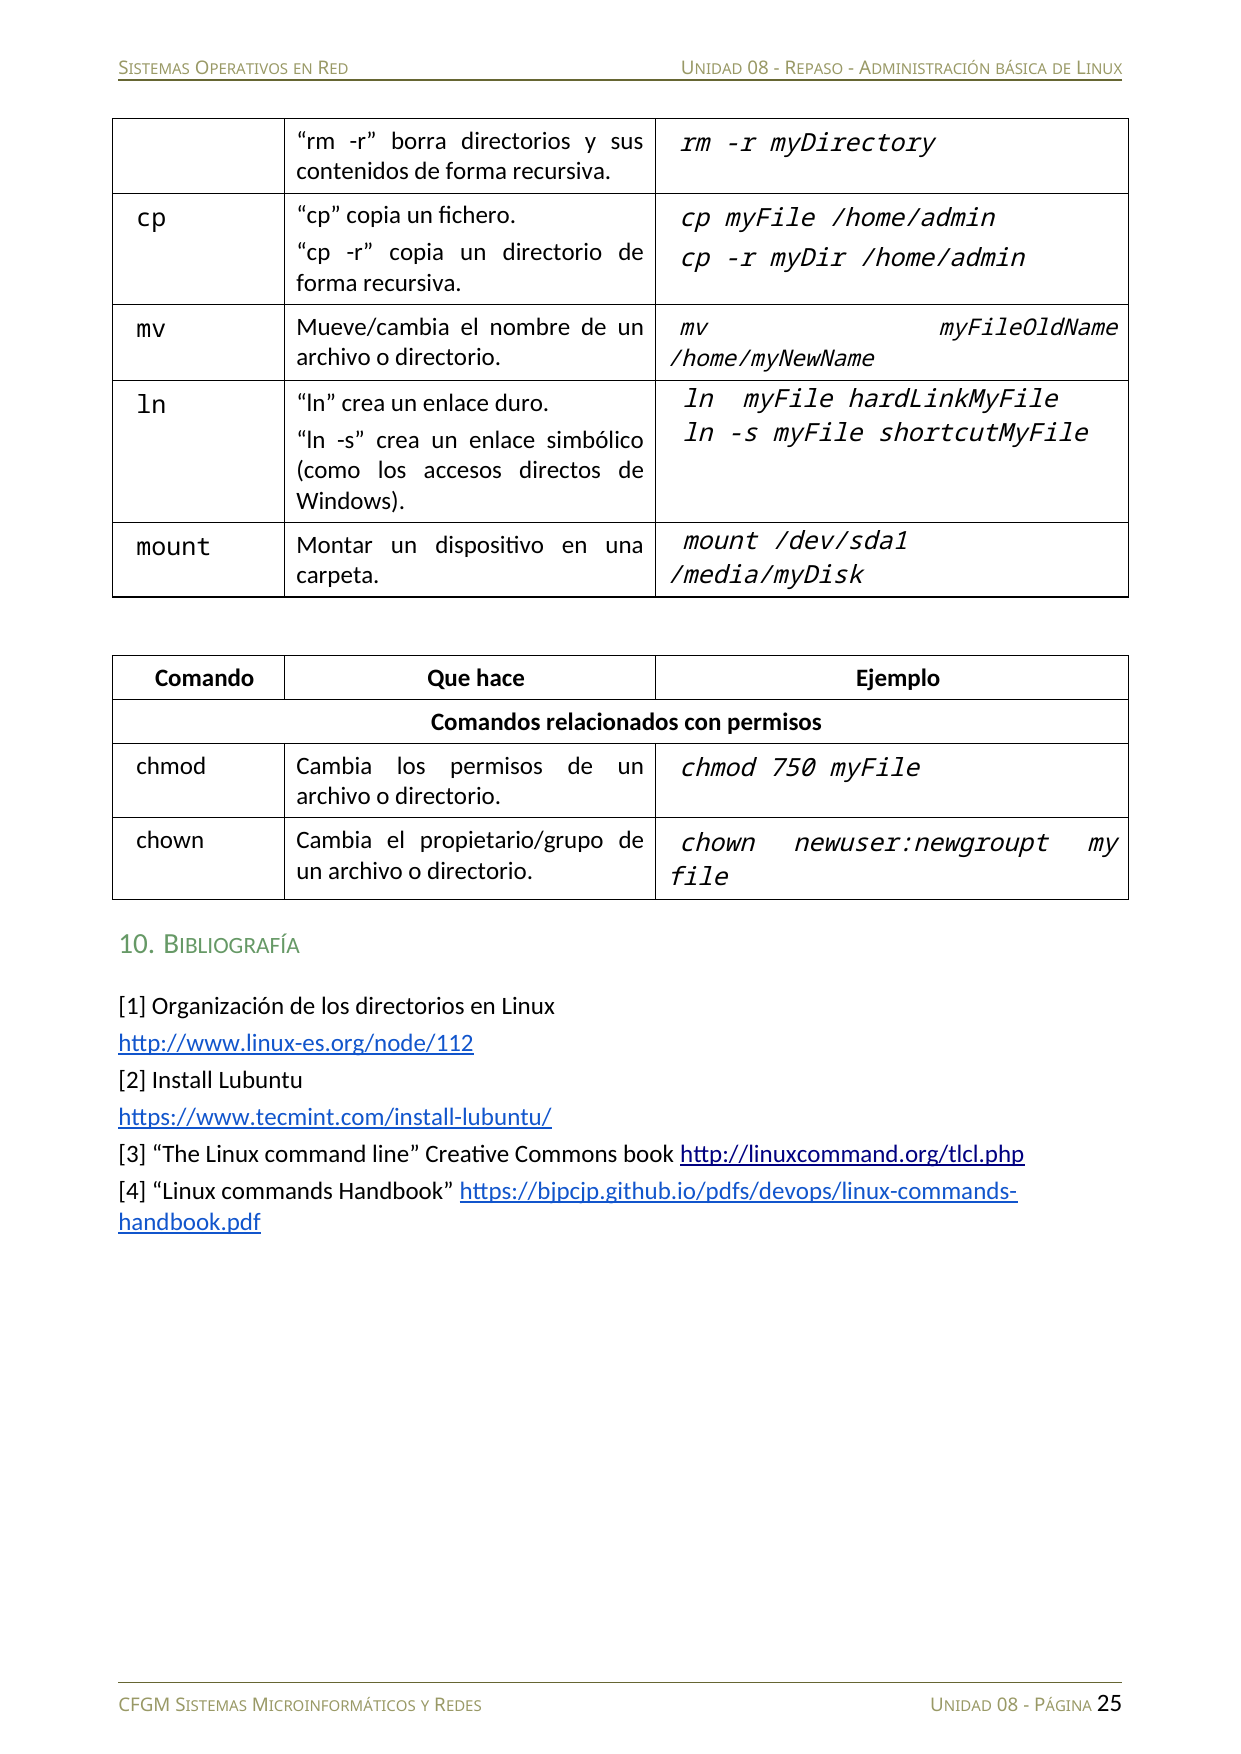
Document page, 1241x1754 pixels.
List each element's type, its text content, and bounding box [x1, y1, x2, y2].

text [1] Organización de los directorios en Linux [118, 990, 1122, 1021]
table_cell Cambia los permisos de un archivo o directorio. [285, 744, 655, 817]
table_cell chmod 750 myFile [656, 744, 1128, 817]
table_cell Mueve/cambia el nombre de un archivo o directorio. [285, 305, 655, 380]
table_cell mv [113, 305, 284, 380]
table_header Que hace [285, 656, 655, 699]
text [2] Install Lubuntu [118, 1064, 1122, 1095]
table_cell mv myFileOldName /home/myNewName [656, 305, 1128, 380]
table_cell cp myFile /home/admin cp -r myDir /home/admin [656, 194, 1128, 304]
table_cell “cp” copia un fichero. “cp -r” copia un directorio de forma recursiva. [285, 194, 655, 304]
text [3] “The Linux command line” Creative Commons book http://linuxcommand.org/tlcl.php [118, 1138, 1122, 1169]
table_cell “ln” crea un enlace duro. “ln -s” crea un enlace simbólico (como los accesos directos de Windows). [285, 381, 655, 522]
text https://www.tecmint.com/install-lubuntu/ [118, 1101, 1122, 1132]
text http://www.linux-es.org/node/112 [118, 1027, 1122, 1058]
table_cell cp [113, 194, 284, 304]
table_cell mount /dev/sda1 /media/myDisk [656, 523, 1128, 596]
table_cell ln [113, 381, 284, 522]
table_cell chown newuser:newgroupt my file [656, 818, 1128, 899]
table_cell chown [113, 818, 284, 899]
table_cell ln myFile hardLinkMyFile ln -s myFile shortcutMyFile [656, 381, 1128, 522]
table_cell mount [113, 523, 284, 596]
table_cell rm -r myDirectory [656, 119, 1128, 192]
text [4] “Linux commands Handbook” https://bjpcjp.github.io/pdfs/devops/linux-commands-handbook.pdf [118, 1175, 1122, 1236]
table_cell Cambia el propietario/grupo de un archivo o directorio. [285, 818, 655, 899]
table_cell chmod [113, 744, 284, 817]
subtitle Bibliografía [118, 925, 1122, 960]
table_cell [113, 119, 284, 192]
table_cell “rm -r” borra directorios y sus contenidos de forma recursiva. [285, 119, 655, 192]
table_cell Comandos relacionados con permisos [113, 700, 1128, 743]
table_header Comando [113, 656, 284, 699]
table_header Ejemplo [656, 656, 1128, 699]
table_cell Montar un dispositivo en una carpeta. [285, 523, 655, 596]
